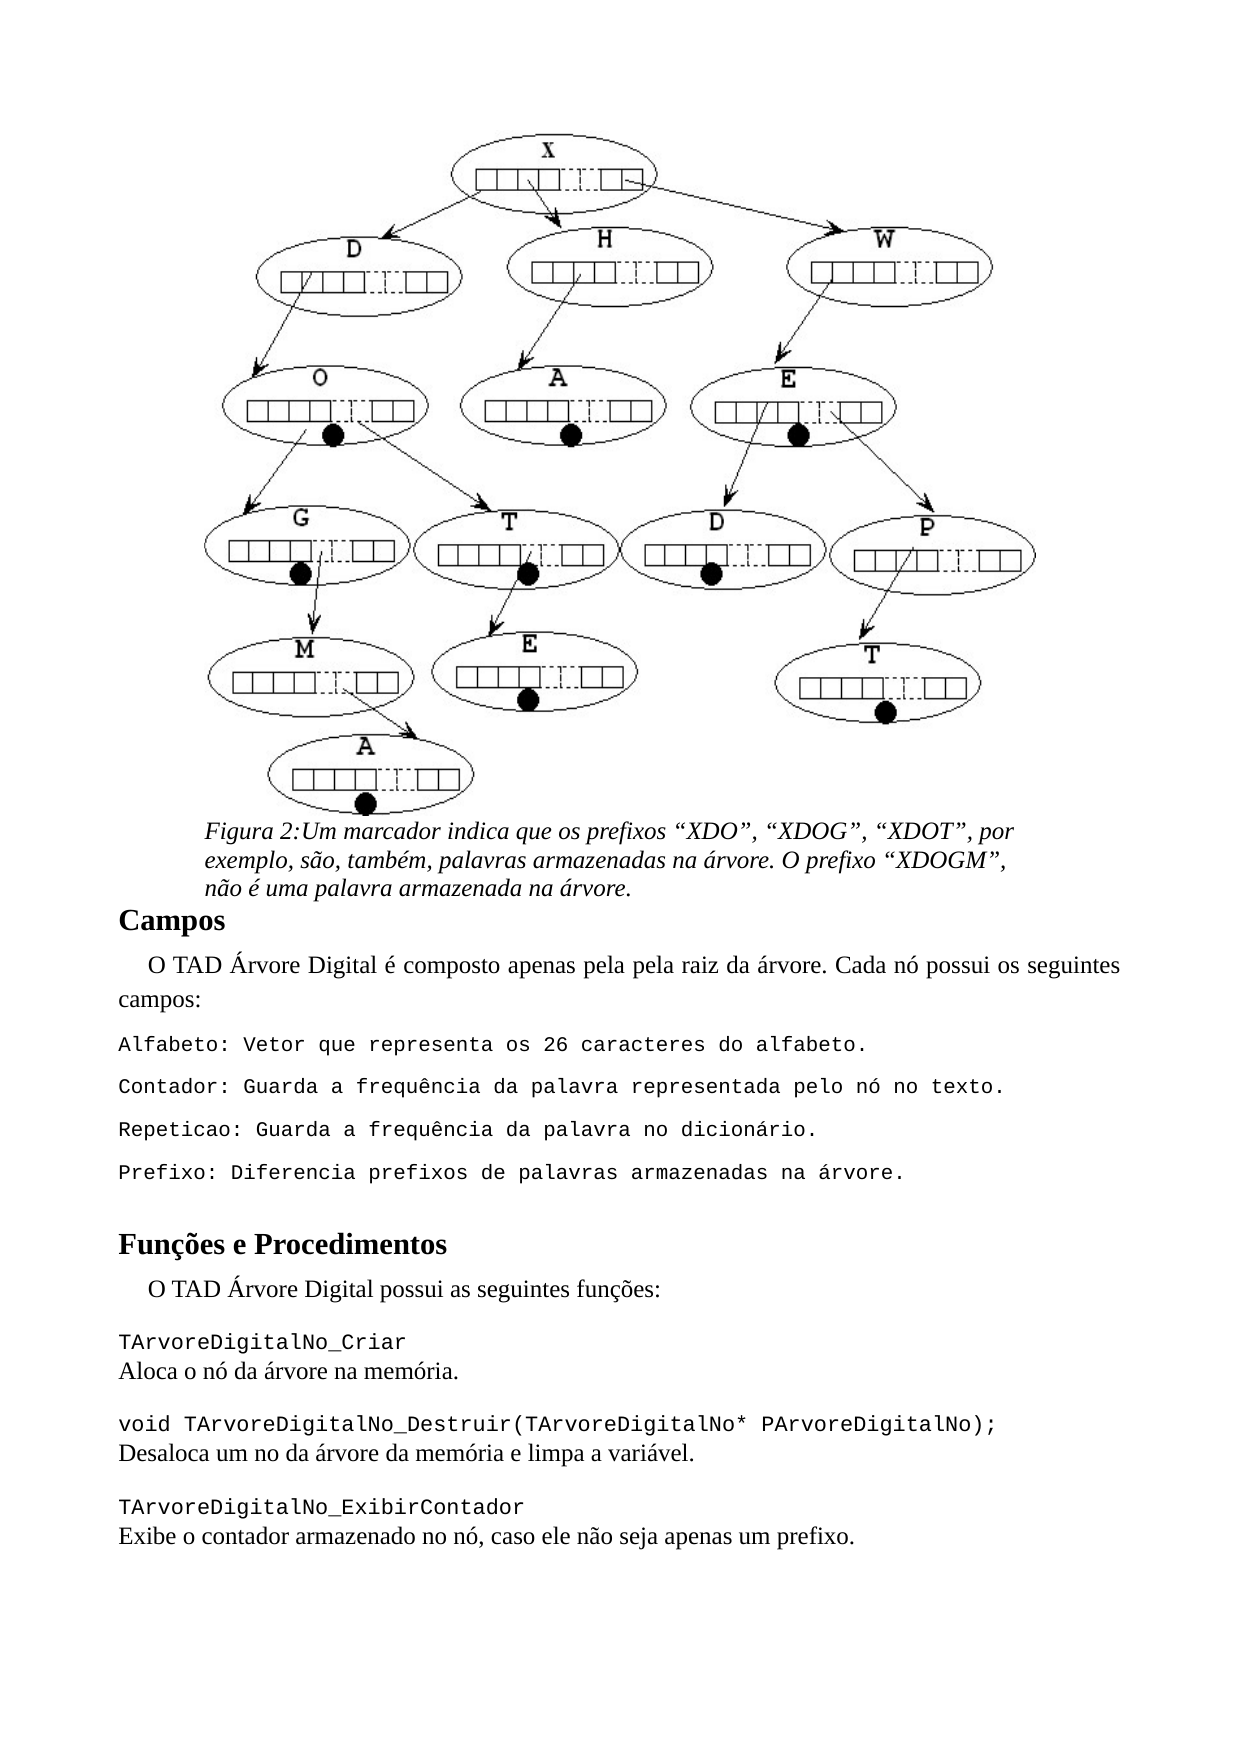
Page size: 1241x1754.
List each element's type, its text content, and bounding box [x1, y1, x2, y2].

text TArvoreDigitalNo_ExibirContador [118, 1496, 1122, 1521]
text Alfabeto: Vetor que representa os 26 caracteres do alfabeto. [118, 1033, 1122, 1057]
text Desaloca um no da árvore da memória e limpa a variável. [118, 1438, 1122, 1467]
text O TAD Árvore Digital possui as seguintes funções: [118, 1274, 1122, 1303]
picture [204, 130, 1036, 816]
text Prefixo: Diferencia prefixos de palavras armazenadas na árvore. [118, 1162, 1122, 1186]
text Aloca o nó da árvore na memória. [118, 1356, 1122, 1385]
text TArvoreDigitalNo_Criar [118, 1331, 1122, 1356]
subtitle Campos [118, 118, 1122, 937]
text Figura 2:Um marcador indica que os prefixos “XDO”, “XDOG”, “XDOT”, por exemplo, são, também, palavras armazenadas na árvore. O prefixo “XDOGM”, não é uma palavra armazenada na árvore. [204, 816, 1036, 902]
subtitle Funções e Procedimentos [118, 1226, 1122, 1261]
text Contador: Guarda a frequência da palavra representada pelo nó no texto. [118, 1076, 1122, 1100]
text Repeticao: Guarda a frequência da palavra no dicionário. [118, 1119, 1122, 1143]
text O TAD Árvore Digital é composto apenas pela pela raiz da árvore. Cada nó possui os seguintes campos: [118, 950, 1122, 1013]
text Exibe o contador armazenado no nó, caso ele não seja apenas um prefixo. [118, 1521, 1122, 1549]
text void TArvoreDigitalNo_Destruir(TArvoreDigitalNo* PArvoreDigitalNo); [118, 1414, 1122, 1438]
